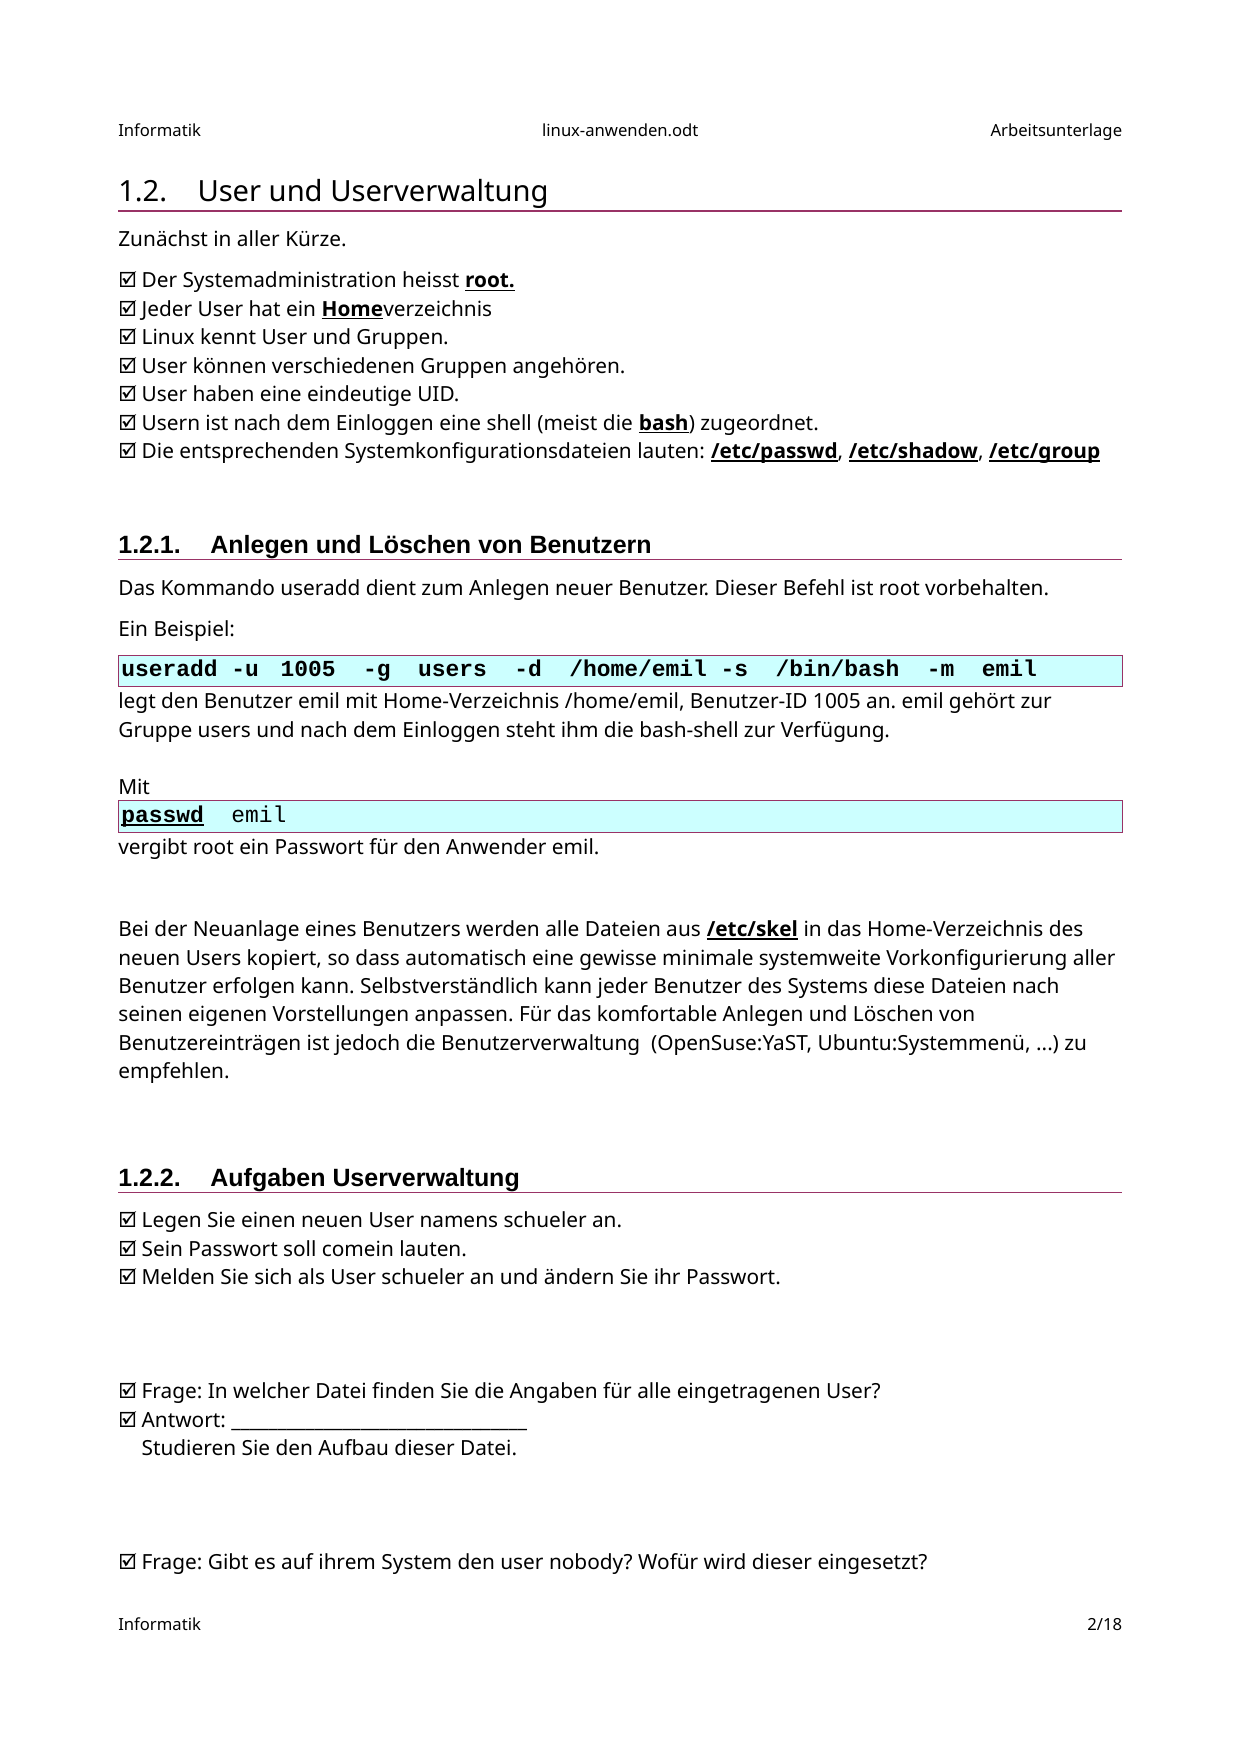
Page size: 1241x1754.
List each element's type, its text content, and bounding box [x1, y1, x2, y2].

list Die entsprechenden Systemkonfigurationsdateien lauten: /etc/passwd, /etc/shadow, /etc/group [118, 436, 1122, 464]
list Legen Sie einen neuen User namens schueler an. [118, 1206, 1122, 1234]
text Das Kommando useradd dient zum Anlegen neuer Benutzer. Dieser Befehl ist root vorbehalten. [118, 573, 1122, 601]
text Ein Beispiel: [118, 614, 1122, 642]
list Frage: Gibt es auf ihrem System den user nobody? Wofür wird dieser eingesetzt? [118, 1547, 1122, 1575]
text Bei der Neuanlage eines Benutzers werden alle Dateien aus /etc/skel in das Home-Verzeichnis des neuen Users kopiert, so dass automatisch eine gewisse minimale systemweite Vorkonfigurierung aller Benutzer erfolgen kann. Selbstverständlich kann jeder Benutzer des Systems diese Dateien nach seinen eigenen Vorstellungen anpassen. Für das komfortable Anlegen und Löschen von Benutzereinträgen ist jedoch die Benutzerverwaltung (OpenSuse:YaST, Ubuntu:Systemmenü, ...) zu empfehlen. [118, 914, 1122, 1085]
subtitle Anlegen und Löschen von Benutzern [118, 531, 1122, 559]
list Der Systemadministration heisst root. [118, 266, 1122, 294]
list Linux kennt User und Gruppen. [118, 322, 1122, 351]
list User können verschiedenen Gruppen angehören. [118, 351, 1122, 379]
list Usern ist nach dem Einloggen eine shell (meist die bash) zugeordnet. [118, 408, 1122, 436]
list Antwort: ________________________________ Studieren Sie den Aufbau dieser Datei. [118, 1405, 1122, 1547]
text legt den Benutzer emil mit Home-Verzeichnis /home/emil, Benutzer-ID 1005 an. emil gehört zur Gruppe users und nach dem Einloggen steht ihm die bash-shell zur Verfügung. [118, 687, 1122, 743]
subtitle User und Userverwaltung [118, 170, 1122, 210]
list Frage: In welcher Datei finden Sie die Angaben für alle eingetragenen User? [118, 1376, 1122, 1405]
text Zunächst in aller Kürze. [118, 224, 1122, 253]
list Sein Passwort soll comein lauten. [118, 1234, 1122, 1262]
list User haben eine eindeutige UID. [118, 379, 1122, 408]
subtitle Aufgaben Userverwaltung [118, 1163, 1122, 1192]
list Jeder User hat ein Homeverzeichnis [118, 294, 1122, 322]
text useradd -u 1005 -g users -d /home/emil -s /bin/bash -m emil [119, 656, 1122, 686]
text vergibt root ein Passwort für den Anwender emil. [118, 833, 1122, 861]
text passwd emil [119, 801, 1122, 832]
list Melden Sie sich als User schueler an und ändern Sie ihr Passwort. [118, 1262, 1122, 1376]
text Mit [118, 772, 1122, 800]
